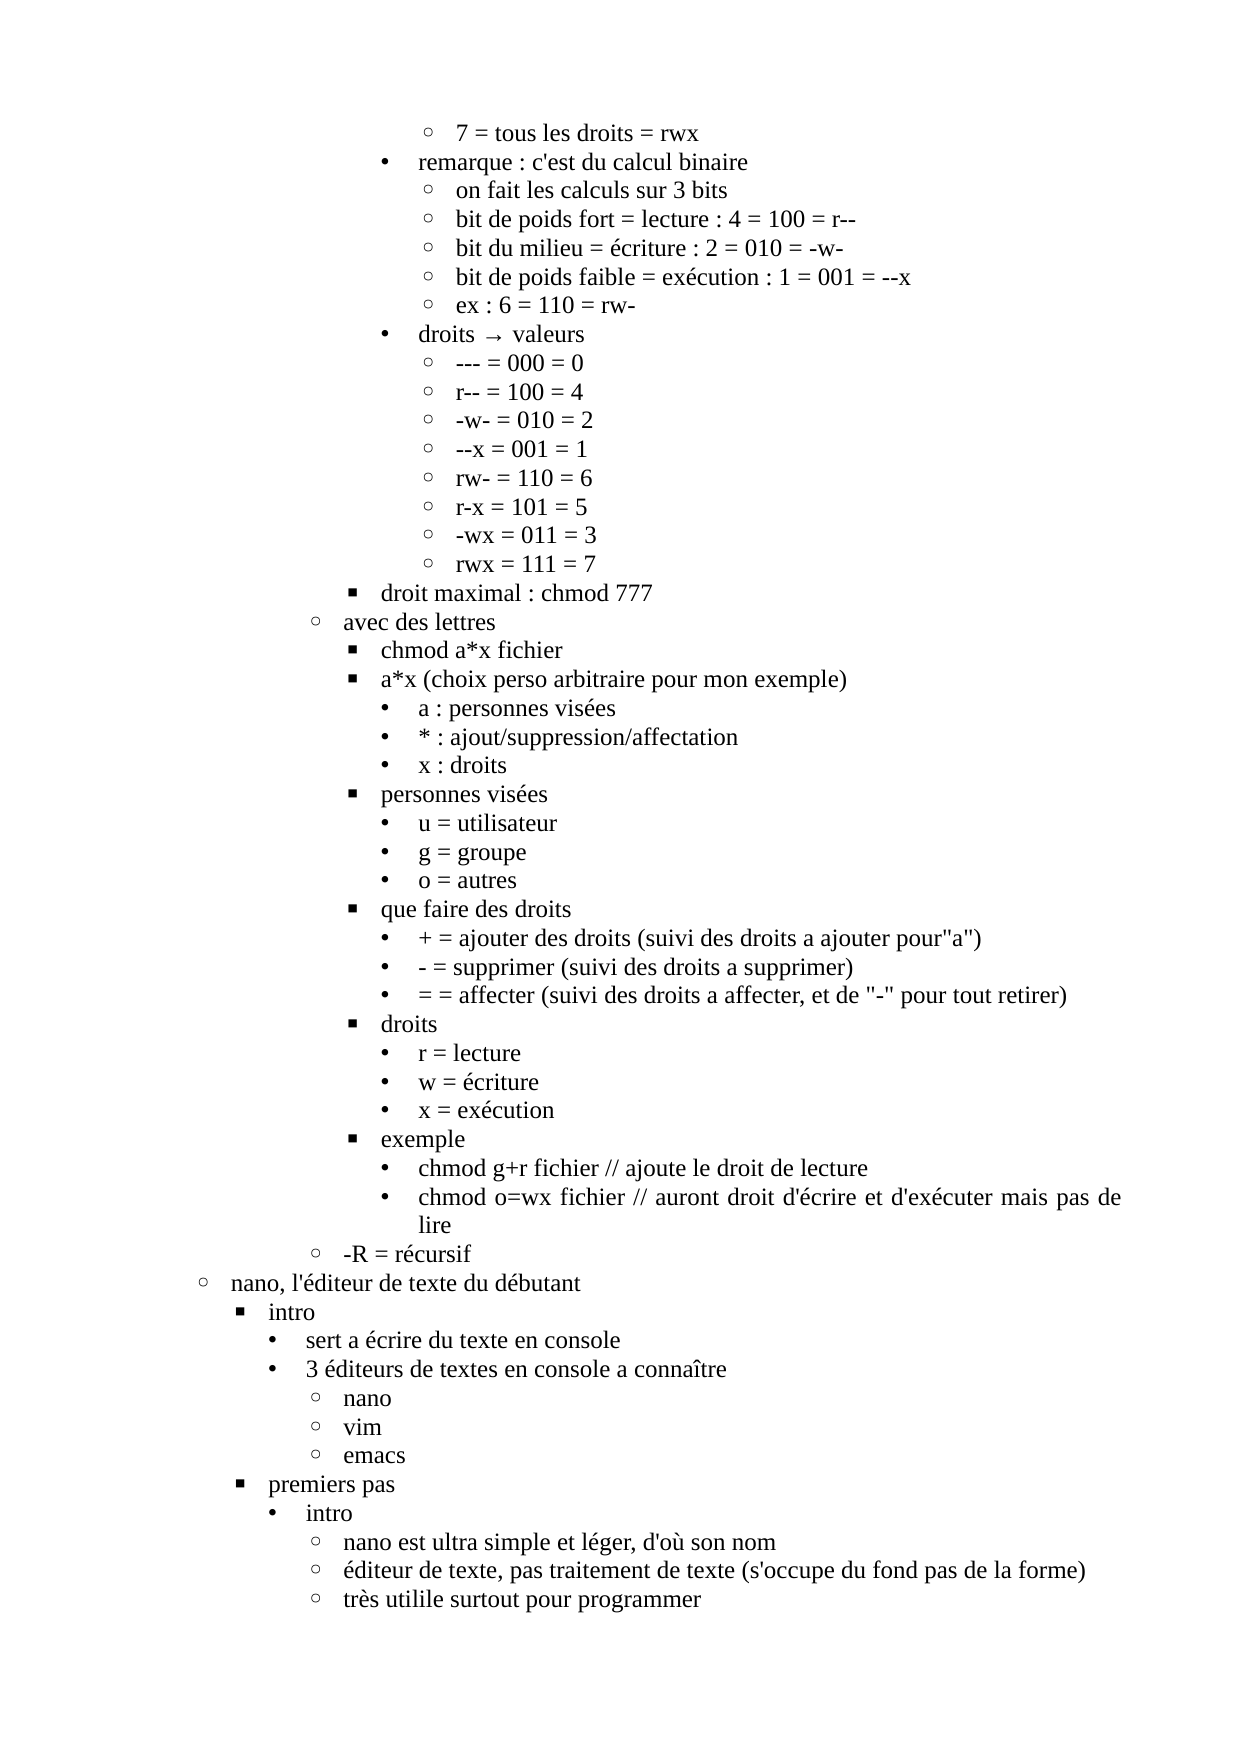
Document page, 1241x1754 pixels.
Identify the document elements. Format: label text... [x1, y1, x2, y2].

list -w- = 010 = 2 [418, 406, 1122, 434]
list droits [343, 1009, 1122, 1038]
list g = groupe [381, 837, 1122, 866]
list + = ajouter des droits (suivi des droits a ajouter pour"a") [381, 923, 1122, 952]
list rw- = 110 = 6 [418, 463, 1122, 492]
list droit maximal : chmod 777 [343, 578, 1122, 607]
list ex : 6 = 110 = rw- [418, 291, 1122, 319]
list premiers pas [231, 1469, 1122, 1498]
list sert a écrire du texte en console [268, 1326, 1122, 1354]
list remarque : c'est du calcul binaire [381, 147, 1122, 176]
list a*x (choix perso arbitraire pour mon exemple) [343, 664, 1122, 693]
list --x = 001 = 1 [418, 434, 1122, 463]
list que faire des droits [343, 894, 1122, 923]
list très utilile surtout pour programmer [306, 1584, 1122, 1613]
list * : ajout/suppression/affectation [381, 722, 1122, 751]
list r-x = 101 = 5 [418, 492, 1122, 521]
list nano [306, 1383, 1122, 1412]
list = = affecter (suivi des droits a affecter, et de "-" pour tout retirer) [381, 981, 1122, 1009]
list bit de poids faible = exécution : 1 = 001 = --x [418, 262, 1122, 291]
list personnes visées [343, 779, 1122, 808]
list x : droits [381, 751, 1122, 779]
list r-- = 100 = 4 [418, 377, 1122, 406]
list chmod o=wx fichier // auront droit d'écrire et d'exécuter mais pas de lire [381, 1182, 1122, 1239]
list droits → valeurs [381, 319, 1122, 348]
list -wx = 011 = 3 [418, 521, 1122, 549]
list 3 éditeurs de textes en console a connaître [268, 1354, 1122, 1383]
list chmod a*x fichier [343, 636, 1122, 664]
list w = écriture [381, 1067, 1122, 1096]
list intro [231, 1297, 1122, 1326]
list x = exécution [381, 1096, 1122, 1124]
list emacs [306, 1441, 1122, 1469]
list u = utilisateur [381, 808, 1122, 837]
list --- = 000 = 0 [418, 348, 1122, 377]
list -R = récursif [306, 1239, 1122, 1268]
list vim [306, 1412, 1122, 1441]
list a : personnes visées [381, 693, 1122, 722]
list chmod g+r fichier // ajoute le droit de lecture [381, 1153, 1122, 1182]
list nano est ultra simple et léger, d'où son nom [306, 1527, 1122, 1556]
list 7 = tous les droits = rwx [418, 118, 1122, 147]
list avec des lettres [306, 607, 1122, 636]
list r = lecture [381, 1038, 1122, 1067]
list bit du milieu = écriture : 2 = 010 = -w- [418, 233, 1122, 262]
list intro [268, 1498, 1122, 1527]
list o = autres [381, 866, 1122, 894]
list éditeur de texte, pas traitement de texte (s'occupe du fond pas de la forme) [306, 1556, 1122, 1584]
list - = supprimer (suivi des droits a supprimer) [381, 952, 1122, 981]
list nano, l'éditeur de texte du débutant [193, 1268, 1122, 1297]
list rwx = 111 = 7 [418, 549, 1122, 578]
list exemple [343, 1124, 1122, 1153]
list bit de poids fort = lecture : 4 = 100 = r-- [418, 204, 1122, 233]
list on fait les calculs sur 3 bits [418, 176, 1122, 204]
